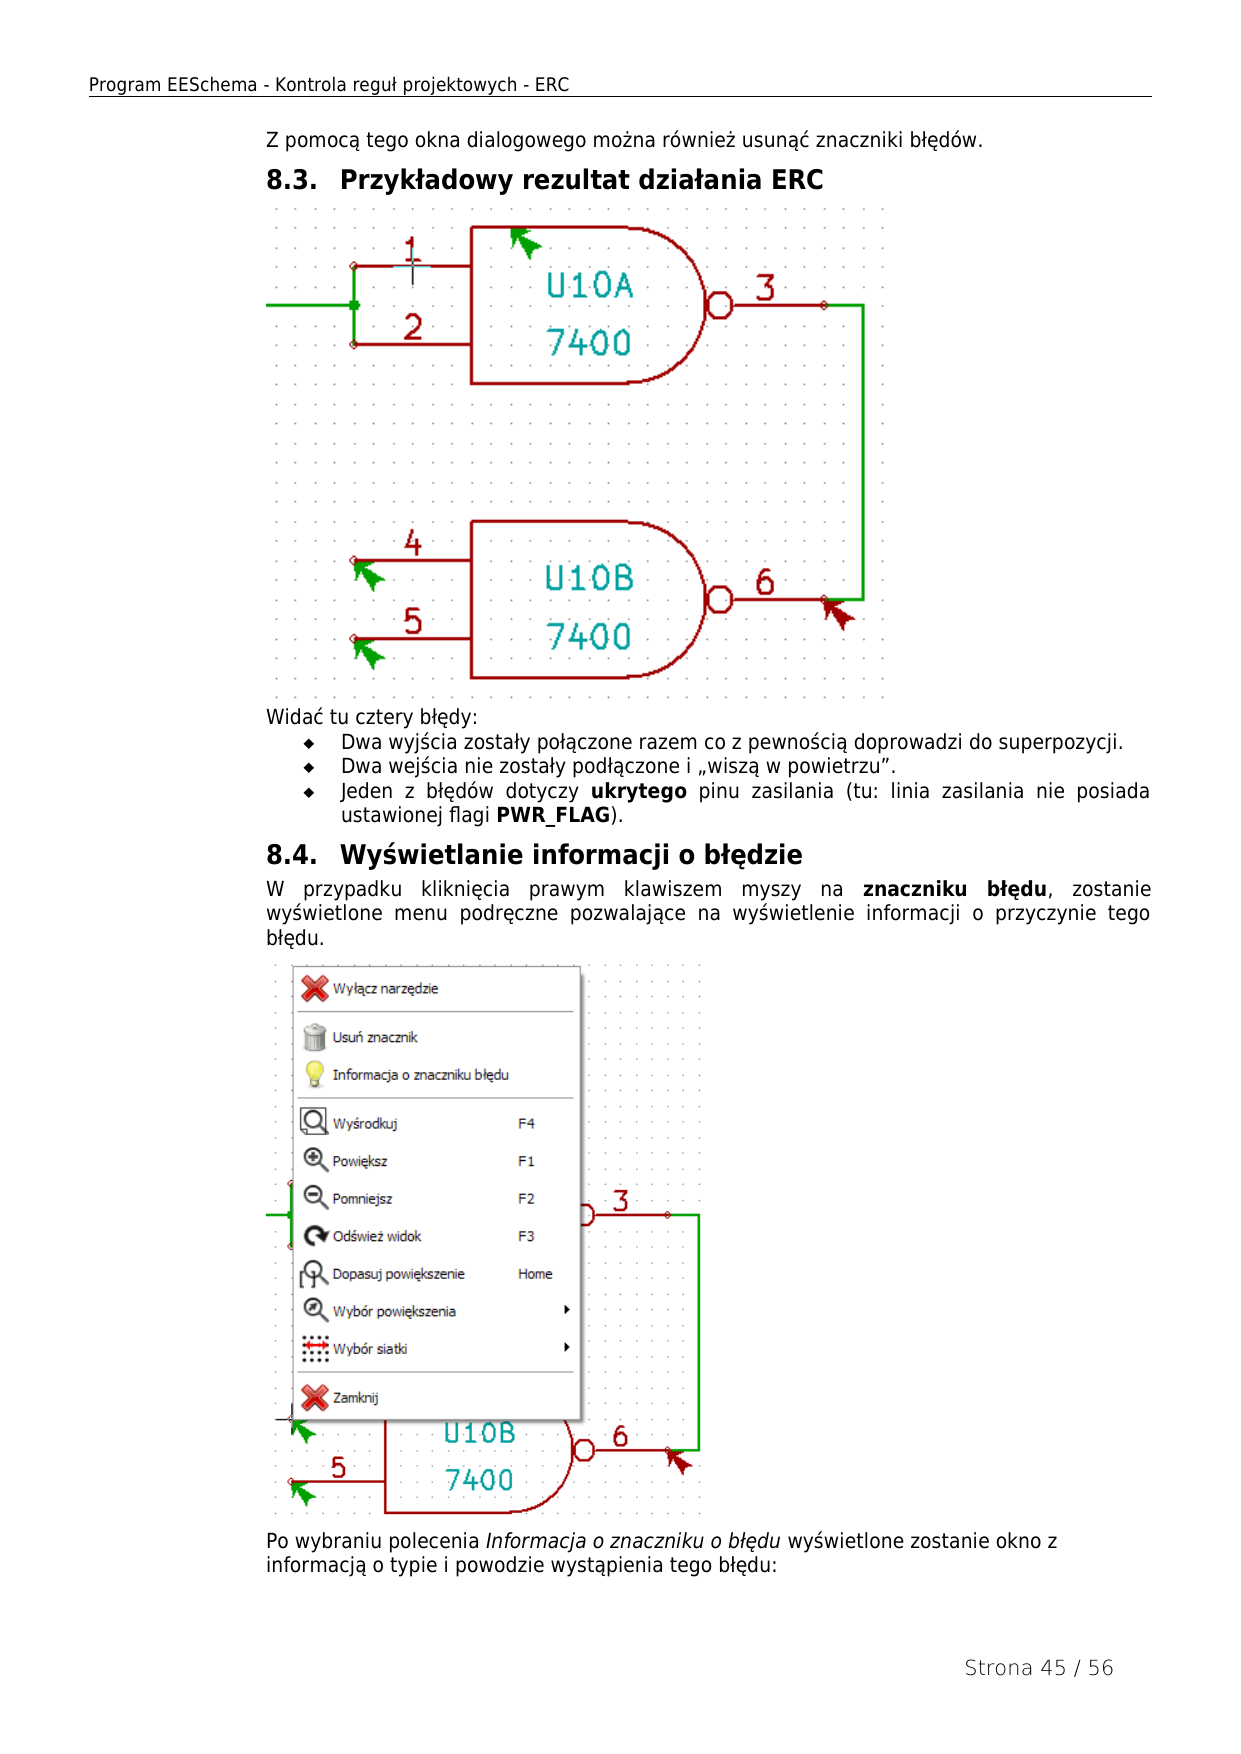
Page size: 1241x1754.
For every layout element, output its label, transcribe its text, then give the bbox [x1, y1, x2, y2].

picture [265, 956, 708, 1523]
list Dwa wejścia nie zostały podłączone i „wiszą w powietrzu”. [303, 754, 1152, 779]
text W przypadku kliknięcia prawym klawiszem myszy na znaczniku błędu, zostanie wyświetlone menu podręczne pozwalające na wyświetlenie informacji o przyczynie tego błędu. [266, 877, 1152, 950]
list Dwa wyjścia zostały połączone razem co z pewnością doprowadzi do superpozycji. [303, 730, 1152, 754]
text Po wybraniu polecenia Informacja o znaczniku o błędu wyświetlone zostanie okno z informacją o typie i powodzie wystąpienia tego błędu: [266, 1528, 1152, 1577]
list Jeden z błędów dotyczy ukrytego pinu zasilania (tu: linia zasilania nie posiada ustawionej flagi PWR_FLAG). [303, 779, 1152, 828]
subtitle Przykładowy rezultat działania ERC [266, 164, 1152, 196]
picture [265, 207, 890, 700]
text Widać tu cztery błędy: [266, 705, 1152, 730]
subtitle Wyświetlanie informacji o błędzie [266, 839, 1152, 871]
text Z pomocą tego okna dialogowego można również usunąć znaczniki błędów. [266, 128, 1152, 152]
